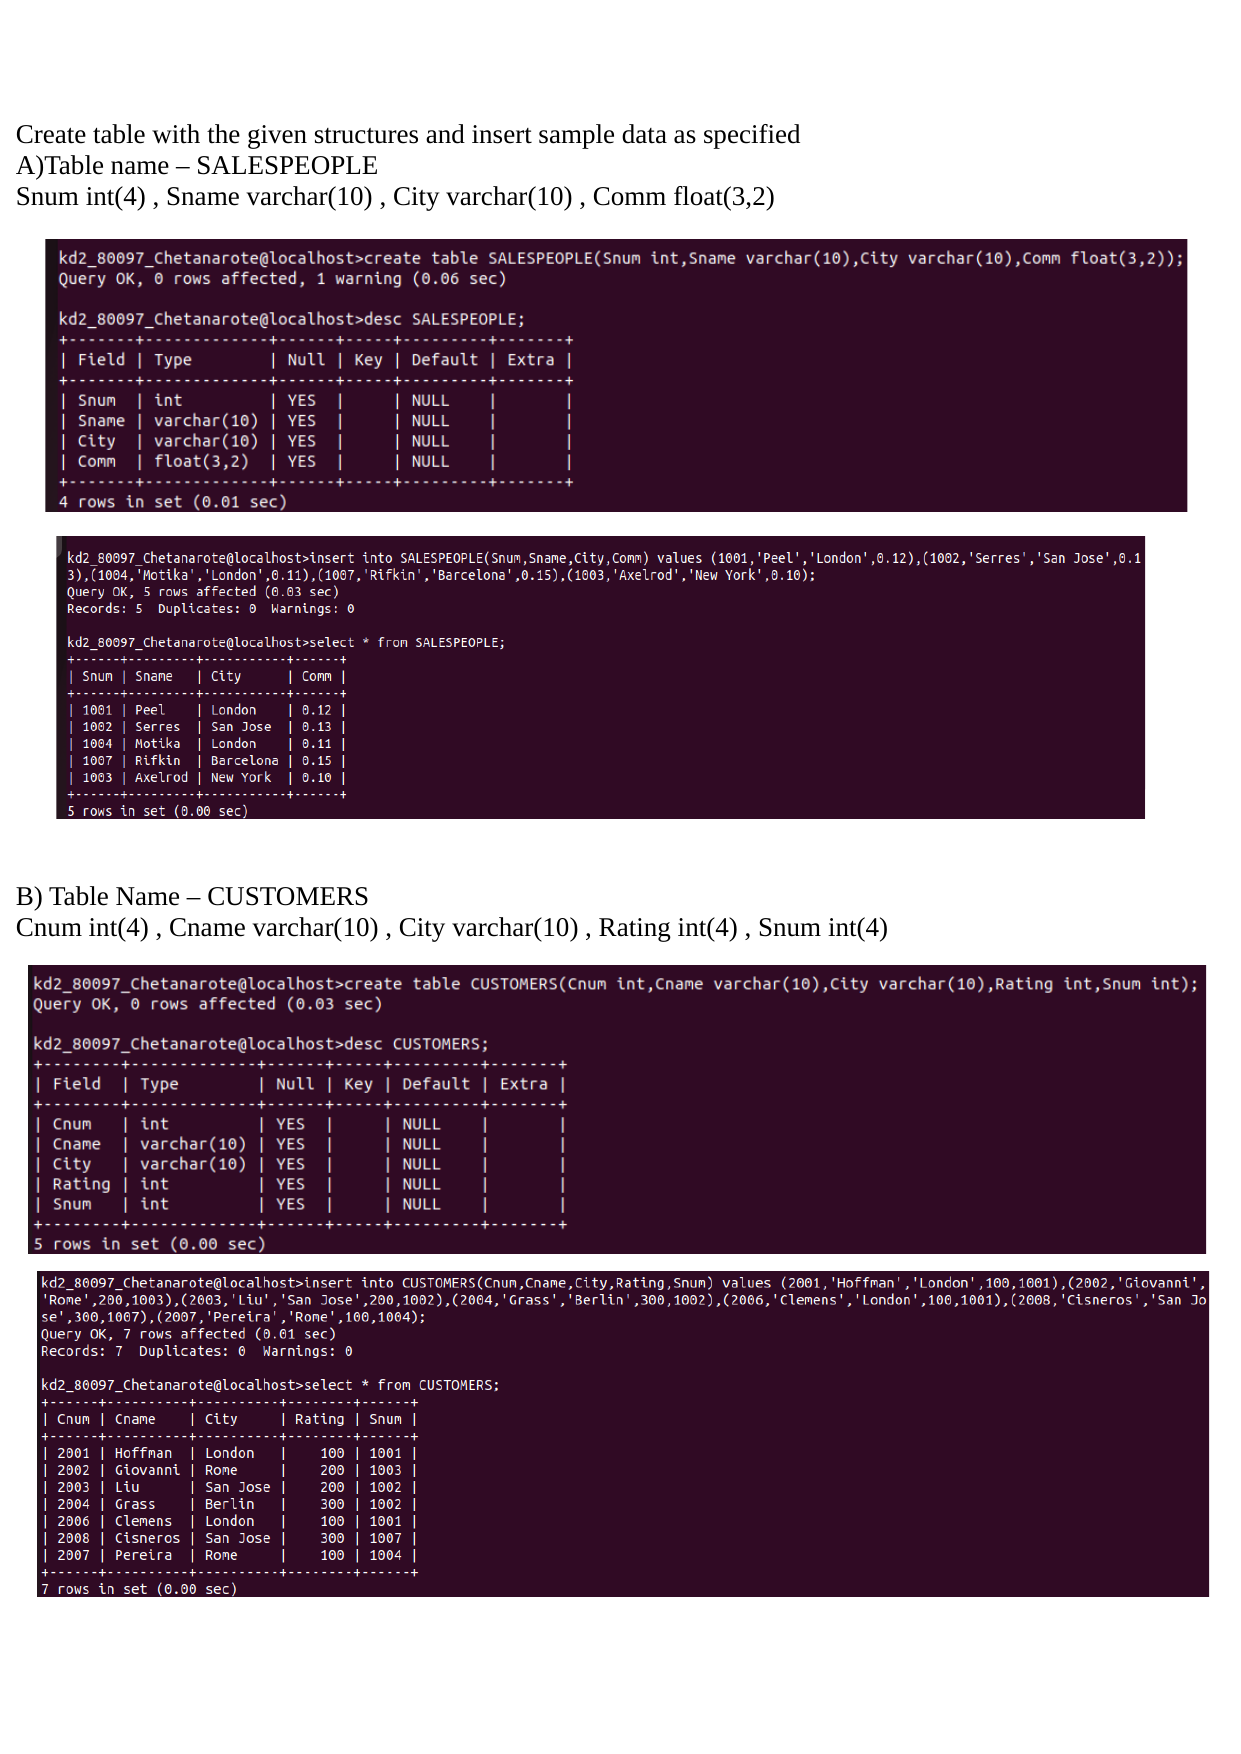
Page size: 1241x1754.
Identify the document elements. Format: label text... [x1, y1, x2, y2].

text A)Table name – SALESPEOPLE [16, 149, 1227, 180]
picture [28, 965, 1207, 1254]
text B) Table Name – CUSTOMERS [16, 880, 1227, 912]
text Cnum int(4) , Cname varchar(10) , City varchar(10) , Rating int(4) , Snum int(4) [16, 912, 1227, 943]
picture [37, 1271, 1210, 1597]
text Snum int(4) , Sname varchar(10) , City varchar(10) , Comm float(3,2) [16, 180, 1227, 212]
text Create table with the given structures and insert sample data as specified [16, 118, 1227, 149]
picture [56, 536, 1146, 819]
picture [45, 239, 1188, 512]
